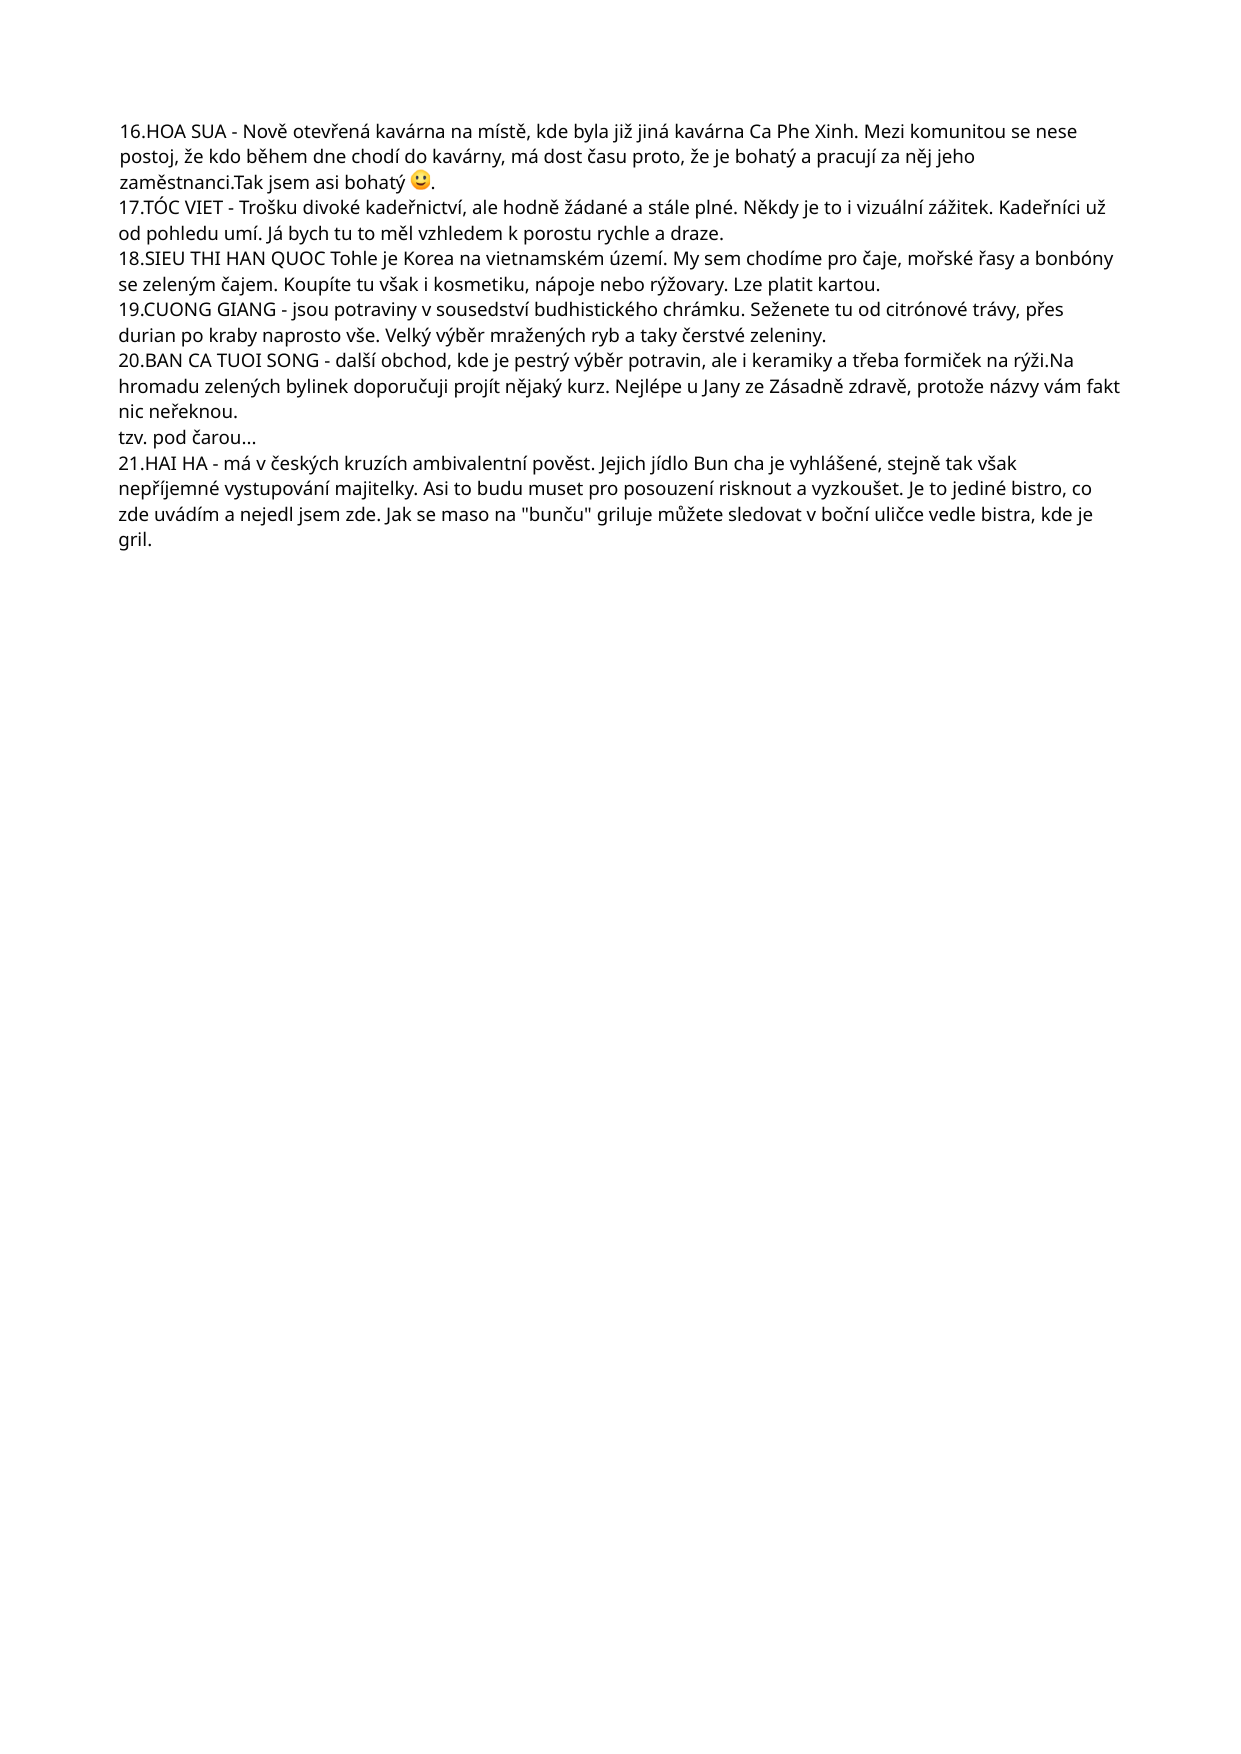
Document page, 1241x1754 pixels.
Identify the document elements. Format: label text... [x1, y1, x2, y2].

text 18.SIEU THI HAN QUOC Tohle je Korea na vietnamském území. My sem chodíme pro čaje, mořské řasy a bonbóny se zeleným čajem. Koupíte tu však i kosmetiku, nápoje nebo rýžovary. Lze platit kartou. [118, 246, 1122, 297]
text 17.TÓC VIET - Trošku divoké kadeřnictví, ale hodně žádané a stále plné. Někdy je to i vizuální zážitek. Kadeřníci už od pohledu umí. Já bych tu to měl vzhledem k porostu rychle a draze. [118, 195, 1122, 246]
text tzv. pod čarou... [118, 424, 1122, 450]
text 21.HAI HA - má v českých kruzích ambivalentní pověst. Jejich jídlo Bun cha je vyhlášené, stejně tak však nepříjemné vystupování majitelky. Asi to budu muset pro posouzení risknout a vyzkoušet. Je to jediné bistro, co zde uvádím a nejedl jsem zde. Jak se maso na "bunču" griluje můžete sledovat v boční uličce vedle bistra, kde je gril. [118, 450, 1122, 552]
text 19.CUONG GIANG - jsou potraviny v sousedství budhistického chrámku. Seženete tu od citrónové trávy, přes durian po kraby naprosto vše. Velký výběr mražených ryb a taky čerstvé zeleniny. [118, 297, 1122, 348]
picture [410, 169, 431, 190]
text 20.BAN CA TUOI SONG - další obchod, kde je pestrý výběr potravin, ale i keramiky a třeba formiček na rýži.Na hromadu zelených bylinek doporučuji projít nějaký kurz. Nejlépe u Jany ze Zásadně zdravě, protože názvy vám fakt nic neřeknou. [118, 348, 1122, 424]
text 16.HOA SUA - Nově otevřená kavárna na místě, kde byla již jiná kavárna Ca Phe Xinh. Mezi komunitou se nese postoj, že kdo během dne chodí do kavárny, má dost času proto, že je bohatý a pracují za něj jeho zaměstnanci.Tak jsem asi bohatý . [119, 118, 1121, 195]
